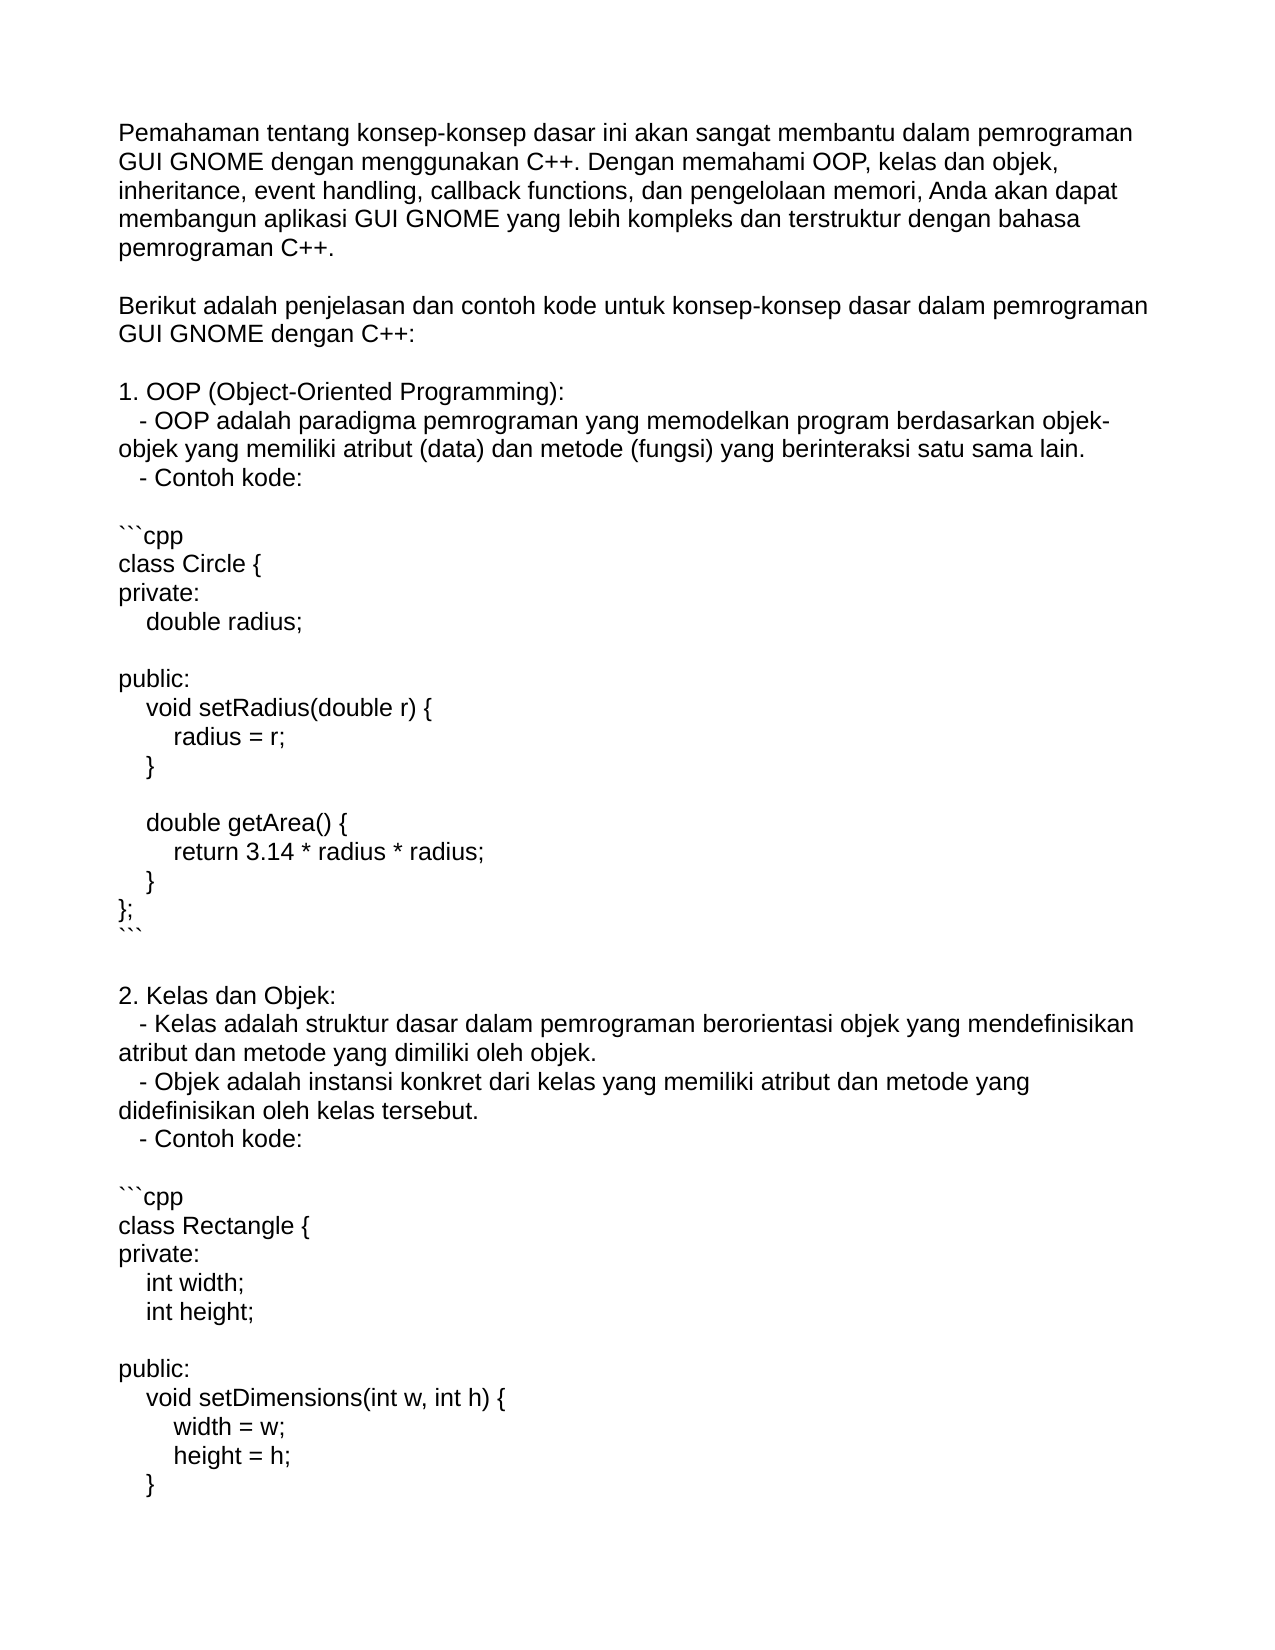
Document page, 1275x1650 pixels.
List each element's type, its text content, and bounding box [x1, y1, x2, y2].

text 1. OOP (Object-Oriented Programming): [118, 377, 1157, 406]
text private: [118, 578, 1157, 607]
text private: [118, 1239, 1157, 1268]
text int width; [118, 1268, 1157, 1297]
text ```cpp [118, 521, 1157, 549]
text void setRadius(double r) { [118, 693, 1157, 722]
text - Kelas adalah struktur dasar dalam pemrograman berorientasi objek yang mendefinisikan atribut dan metode yang dimiliki oleh objek. [118, 1009, 1157, 1067]
text class Circle { [118, 549, 1157, 578]
text public: [118, 1354, 1157, 1383]
text height = h; [118, 1441, 1157, 1469]
text - Contoh kode: [118, 1124, 1157, 1153]
text } [118, 1469, 1157, 1498]
text radius = r; [118, 722, 1157, 751]
text int height; [118, 1297, 1157, 1326]
text }; [118, 894, 1157, 923]
text ``` [118, 923, 1157, 952]
text Pemahaman tentang konsep-konsep dasar ini akan sangat membantu dalam pemrograman GUI GNOME dengan menggunakan C++. Dengan memahami OOP, kelas dan objek, inheritance, event handling, callback functions, dan pengelolaan memori, Anda akan dapat membangun aplikasi GUI GNOME yang lebih kompleks dan terstruktur dengan bahasa pemrograman C++. [118, 118, 1157, 262]
text } [118, 751, 1157, 779]
text public: [118, 664, 1157, 693]
text double getArea() { [118, 808, 1157, 837]
text ```cpp [118, 1182, 1157, 1211]
text 2. Kelas dan Objek: [118, 981, 1157, 1009]
text void setDimensions(int w, int h) { [118, 1383, 1157, 1412]
text Berikut adalah penjelasan dan contoh kode untuk konsep-konsep dasar dalam pemrograman GUI GNOME dengan C++: [118, 291, 1157, 348]
text width = w; [118, 1412, 1157, 1441]
text } [118, 866, 1157, 894]
text - Contoh kode: [118, 463, 1157, 492]
text class Rectangle { [118, 1211, 1157, 1239]
text - Objek adalah instansi konkret dari kelas yang memiliki atribut dan metode yang didefinisikan oleh kelas tersebut. [118, 1067, 1157, 1124]
text return 3.14 * radius * radius; [118, 837, 1157, 866]
text double radius; [118, 607, 1157, 636]
text - OOP adalah paradigma pemrograman yang memodelkan program berdasarkan objek-objek yang memiliki atribut (data) dan metode (fungsi) yang berinteraksi satu sama lain. [118, 406, 1157, 463]
